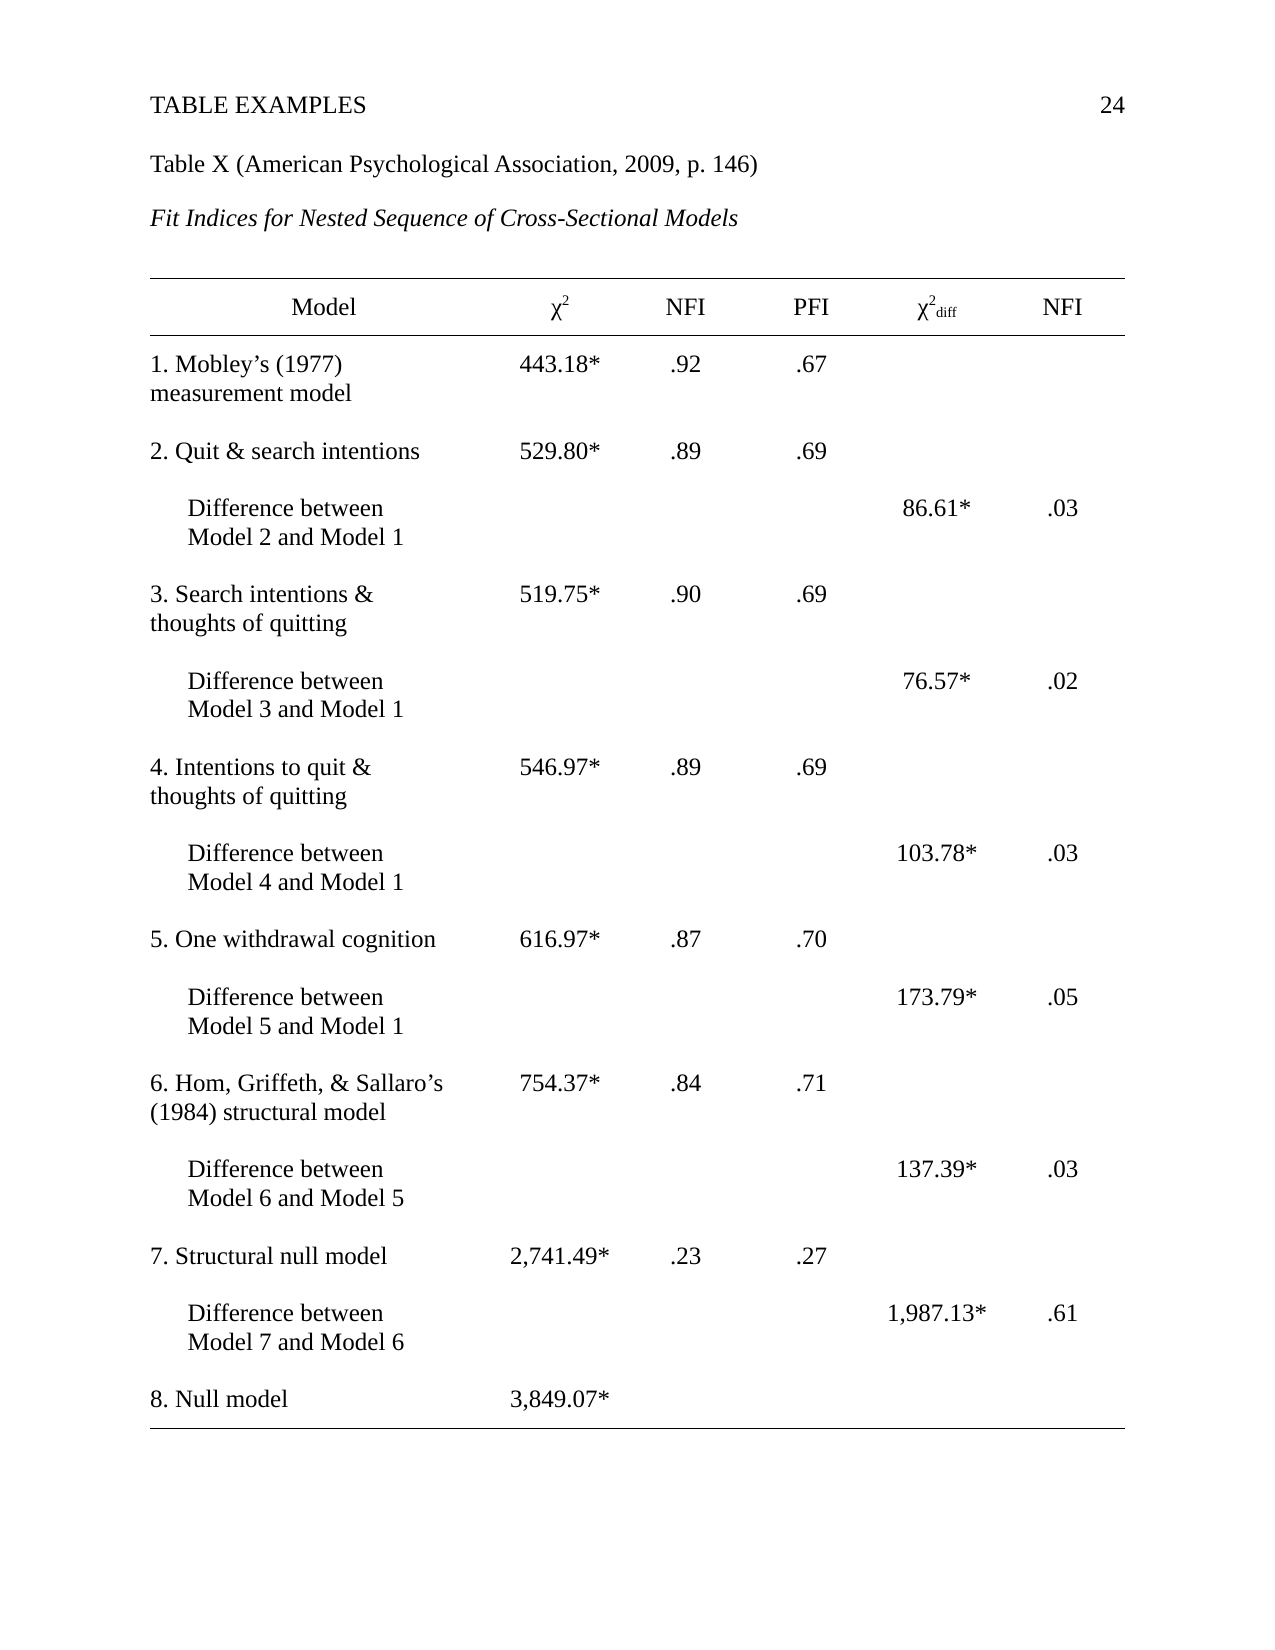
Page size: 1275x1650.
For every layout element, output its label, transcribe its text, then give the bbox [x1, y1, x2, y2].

table_cell 443.18* [497, 336, 623, 421]
table_cell 4. Intentions to quit & thoughts of quitting [150, 738, 497, 824]
table_cell [1000, 1370, 1125, 1428]
table_cell [623, 824, 748, 910]
table_cell [1000, 738, 1125, 824]
table_cell .71 [748, 1054, 874, 1140]
table_cell [497, 824, 623, 910]
table_cell [748, 824, 874, 910]
table_cell [623, 651, 748, 738]
table_cell [1000, 1054, 1125, 1140]
text Table X (American Psychological Association, 2009, p. 146) [150, 149, 1125, 178]
table_cell Difference between Model 4 and Model 1 [150, 824, 497, 910]
table_cell Difference between Model 5 and Model 1 [150, 968, 497, 1054]
table_cell 3. Search intentions & thoughts of quitting [150, 565, 497, 651]
table_cell [1000, 565, 1125, 651]
table_cell Difference between Model 3 and Model 1 [150, 651, 497, 738]
table_cell .87 [623, 910, 748, 968]
table_cell Difference between Model 2 and Model 1 [150, 479, 497, 565]
table_cell .03 [1000, 1140, 1125, 1226]
table_cell [874, 421, 999, 479]
table_cell 1. Mobley’s (1977) measurement model [150, 336, 497, 421]
table_cell [874, 910, 999, 968]
table_cell [874, 565, 999, 651]
table_cell [748, 479, 874, 565]
table_cell [874, 1226, 999, 1284]
table_cell .67 [748, 336, 874, 421]
table_cell [1000, 421, 1125, 479]
table_cell .69 [748, 565, 874, 651]
table_cell [623, 479, 748, 565]
table_cell [497, 968, 623, 1054]
table_cell 529.80* [497, 421, 623, 479]
table_cell 2,741.49* [497, 1226, 623, 1284]
table_cell .61 [1000, 1284, 1125, 1370]
table_cell [874, 336, 999, 421]
table_cell .84 [623, 1054, 748, 1140]
table_header NFI [623, 279, 748, 335]
table_cell 173.79* [874, 968, 999, 1054]
table_cell 754.37* [497, 1054, 623, 1140]
table_cell [497, 651, 623, 738]
table_cell 76.57* [874, 651, 999, 738]
table_cell Difference between Model 6 and Model 5 [150, 1140, 497, 1226]
table_cell 1,987.13* [874, 1284, 999, 1370]
table_cell [1000, 910, 1125, 968]
table_cell .03 [1000, 824, 1125, 910]
table_cell .23 [623, 1226, 748, 1284]
table_cell .90 [623, 565, 748, 651]
table_cell [497, 479, 623, 565]
table_cell 519.75* [497, 565, 623, 651]
table_cell 103.78* [874, 824, 999, 910]
table_cell 137.39* [874, 1140, 999, 1226]
table_cell Difference between Model 7 and Model 6 [150, 1284, 497, 1370]
table_cell 8. Null model [150, 1370, 497, 1428]
table_cell 2. Quit & search intentions [150, 421, 497, 479]
table_cell [623, 1284, 748, 1370]
table_header NFI [1000, 279, 1125, 335]
table_cell .03 [1000, 479, 1125, 565]
table_cell 7. Structural null model [150, 1226, 497, 1284]
table_cell .89 [623, 738, 748, 824]
table_header χ2 [497, 279, 623, 335]
table_cell [1000, 336, 1125, 421]
table_cell [497, 1284, 623, 1370]
table_cell [748, 651, 874, 738]
table_cell [623, 968, 748, 1054]
table_cell [748, 968, 874, 1054]
table_cell .70 [748, 910, 874, 968]
table_cell [874, 1370, 999, 1428]
table_cell 5. One withdrawal cognition [150, 910, 497, 968]
table_cell [874, 738, 999, 824]
table_header PFI [748, 279, 874, 335]
table_cell 616.97* [497, 910, 623, 968]
table_cell 3,849.07* [497, 1370, 623, 1428]
table_cell [748, 1140, 874, 1226]
table_cell .92 [623, 336, 748, 421]
table_header Model [150, 279, 497, 335]
table_cell 546.97* [497, 738, 623, 824]
table_cell [748, 1284, 874, 1370]
table_cell [623, 1140, 748, 1226]
table_cell 6. Hom, Griffeth, & Sallaro’s (1984) structural model [150, 1054, 497, 1140]
table_cell [874, 1054, 999, 1140]
title Fit Indices for Nested Sequence of Cross-Sectional Models [150, 203, 1125, 232]
table_cell .69 [748, 421, 874, 479]
table_cell .27 [748, 1226, 874, 1284]
table_cell .02 [1000, 651, 1125, 738]
table_cell .89 [623, 421, 748, 479]
table_cell [497, 1140, 623, 1226]
table_header χ2diff [874, 279, 999, 335]
table_cell [1000, 1226, 1125, 1284]
table_cell [623, 1370, 748, 1428]
table_cell 86.61* [874, 479, 999, 565]
table_cell .05 [1000, 968, 1125, 1054]
table_cell [748, 1370, 874, 1428]
table_cell .69 [748, 738, 874, 824]
